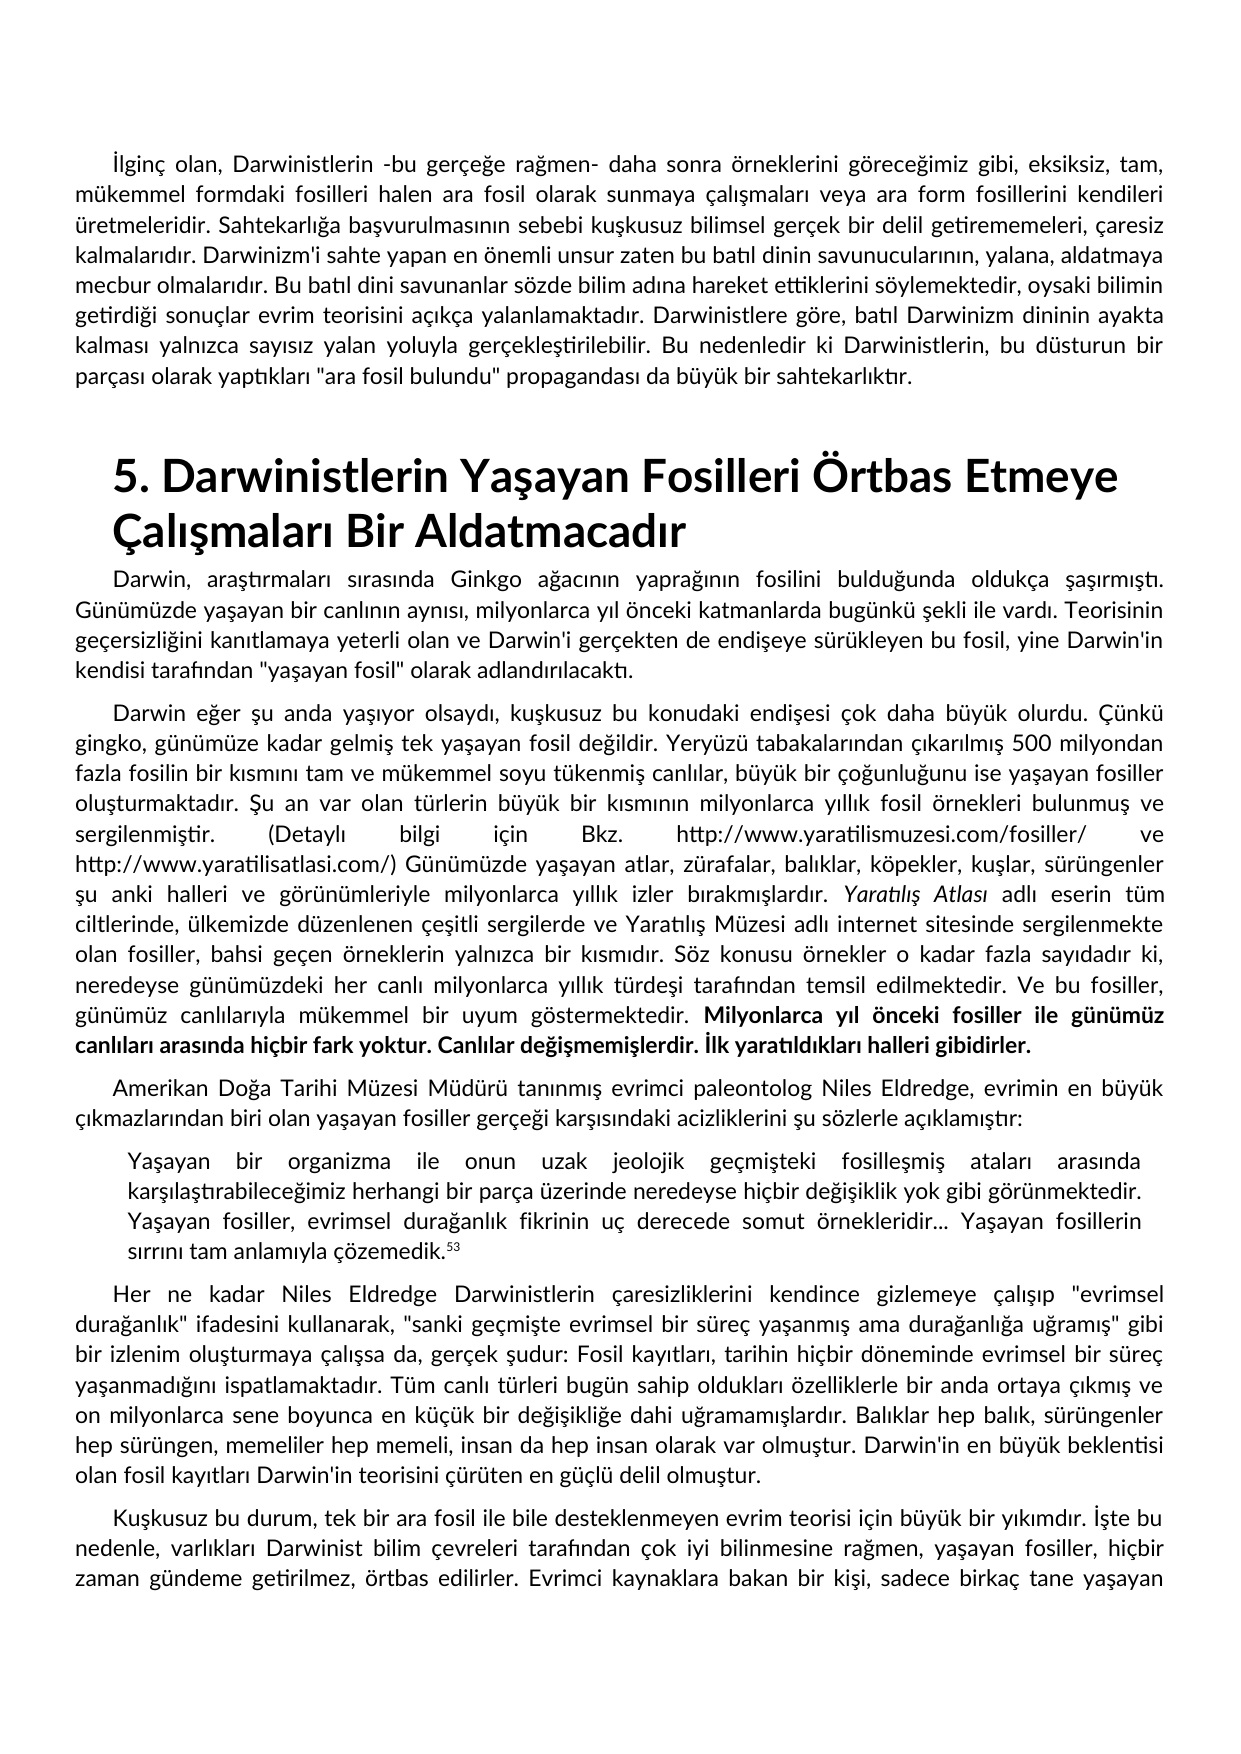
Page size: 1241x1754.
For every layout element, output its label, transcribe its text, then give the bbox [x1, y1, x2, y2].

text Amerikan Doğa Tarihi Müzesi Müdürü tanınmış evrimci paleontolog Niles Eldredge, evrimin en büyük çıkmazlarından biri olan yaşayan fosiller gerçeği karşısındaki acizliklerini şu sözlerle açıklamıştır: [75, 1073, 1165, 1131]
text Kuşkusuz bu durum, tek bir ara fosil ile bile desteklenmeyen evrim teorisi için büyük bir yıkımdır. İşte bu nedenle, varlıkları Darwinist bilim çevreleri tarafından çok iyi bilinmesine rağmen, yaşayan fosiller, hiçbir zaman gündeme getirilmez, örtbas edilirler. Evrimci kaynaklara bakan bir kişi, sadece birkaç tane yaşayan [75, 1504, 1165, 1592]
text Darwin eğer şu anda yaşıyor olsaydı, kuşkusuz bu konudaki endişesi çok daha büyük olurdu. Çünkü gingko, günümüze kadar gelmiş tek yaşayan fosil değildir. Yeryüzü tabakalarından çıkarılmış 500 milyondan fazla fosilin bir kısmını tam ve mükemmel soyu tükenmiş canlılar, büyük bir çoğunluğunu ise yaşayan fosiller oluşturmaktadır. Şu an var olan türlerin büyük bir kısmının milyonlarca yıllık fosil örnekleri bulunmuş ve sergilenmiştir. (Detaylı bilgi için Bkz. http://www.yaratilismuzesi.com/fosiller/ ve http://www.yaratilisatlasi.com/) Günümüzde yaşayan atlar, zürafalar, balıklar, köpekler, kuşlar, sürüngenler şu anki halleri ve görünümleriyle milyonlarca yıllık izler bırakmışlardır. Yaratılış Atlası adlı eserin tüm ciltlerinde, ülkemizde düzenlenen çeşitli sergilerde ve Yaratılış Müzesi adlı internet sitesinde sergilenmekte olan fosiller, bahsi geçen örneklerin yalnızca bir kısmıdır. Söz konusu örnekler o kadar fazla sayıdadır ki, neredeyse günümüzdeki her canlı milyonlarca yıllık türdeşi tarafından temsil edilmektedir. Ve bu fosiller, günümüz canlılarıyla mükemmel bir uyum göstermektedir. Milyonlarca yıl önceki fosiller ile günümüz canlıları arasında hiçbir fark yoktur. Canlılar değişmemişlerdir. İlk yaratıldıkları halleri gibidirler. [75, 698, 1165, 1058]
text Yaşayan bir organizma ile onun uzak jeolojik geçmişteki fosilleşmiş ataları arasında karşılaştırabileceğimiz herhangi bir parça üzerinde neredeyse hiçbir değişiklik yok gibi görünmektedir. Yaşayan fosiller, evrimsel durağanlık fikrinin uç derecede somut örnekleridir... Yaşayan fosillerin sırrını tam anlamıyla çözemedik.53 [127, 1146, 1143, 1264]
text İlginç olan, Darwinistlerin -bu gerçeğe rağmen- daha sonra örneklerini göreceğimiz gibi, eksiksiz, tam, mükemmel formdaki fosilleri halen ara fosil olarak sunmaya çalışmaları veya ara form fosillerini kendileri üretmeleridir. Sahtekarlığa başvurulmasının sebebi kuşkusuz bilimsel gerçek bir delil getirememeleri, çaresiz kalmalarıdır. Darwinizm'i sahte yapan en önemli unsur zaten bu batıl dinin savunucularının, yalana, aldatmaya mecbur olmalarıdır. Bu batıl dini savunanlar sözde bilim adına hareket ettiklerini söylemektedir, oysaki bilimin getirdiği sonuçlar evrim teorisini açıkça yalanlamaktadır. Darwinistlere göre, batıl Darwinizm dininin ayakta kalması yalnızca sayısız yalan yoluyla gerçekleştirilebilir. Bu nedenledir ki Darwinistlerin, bu düsturun bir parçası olarak yaptıkları "ara fosil bulundu" propagandası da büyük bir sahtekarlıktır. [75, 150, 1165, 389]
text Darwin, araştırmaları sırasında Ginkgo ağacının yaprağının fosilini bulduğunda oldukça şaşırmıştı. Günümüzde yaşayan bir canlının aynısı, milyonlarca yıl önceki katmanlarda bugünkü şekli ile vardı. Teorisinin geçersizliğini kanıtlamaya yeterli olan ve Darwin'i gerçekten de endişeye sürükleyen bu fosil, yine Darwin'in kendisi tarafından "yaşayan fosil" olarak adlandırılacaktı. [75, 565, 1165, 683]
subtitle 5. Darwinistlerin Yaşayan Fosilleri Örtbas Etmeye Çalışmaları Bir Aldatmacadır [112, 447, 1165, 557]
text Her ne kadar Niles Eldredge Darwinistlerin çaresizliklerini kendince gizlemeye çalışıp "evrimsel durağanlık" ifadesini kullanarak, "sanki geçmişte evrimsel bir süreç yaşanmış ama durağanlığa uğramış" gibi bir izlenim oluşturmaya çalışsa da, gerçek şudur: Fosil kayıtları, tarihin hiçbir döneminde evrimsel bir süreç yaşanmadığını ispatlamaktadır. Tüm canlı türleri bugün sahip oldukları özelliklerle bir anda ortaya çıkmış ve on milyonlarca sene boyunca en küçük bir değişikliğe dahi uğramamışlardır. Balıklar hep balık, sürüngenler hep sürüngen, memeliler hep memeli, insan da hep insan olarak var olmuştur. Darwin'in en büyük beklentisi olan fosil kayıtları Darwin'in teorisini çürüten en güçlü delil olmuştur. [75, 1280, 1165, 1488]
